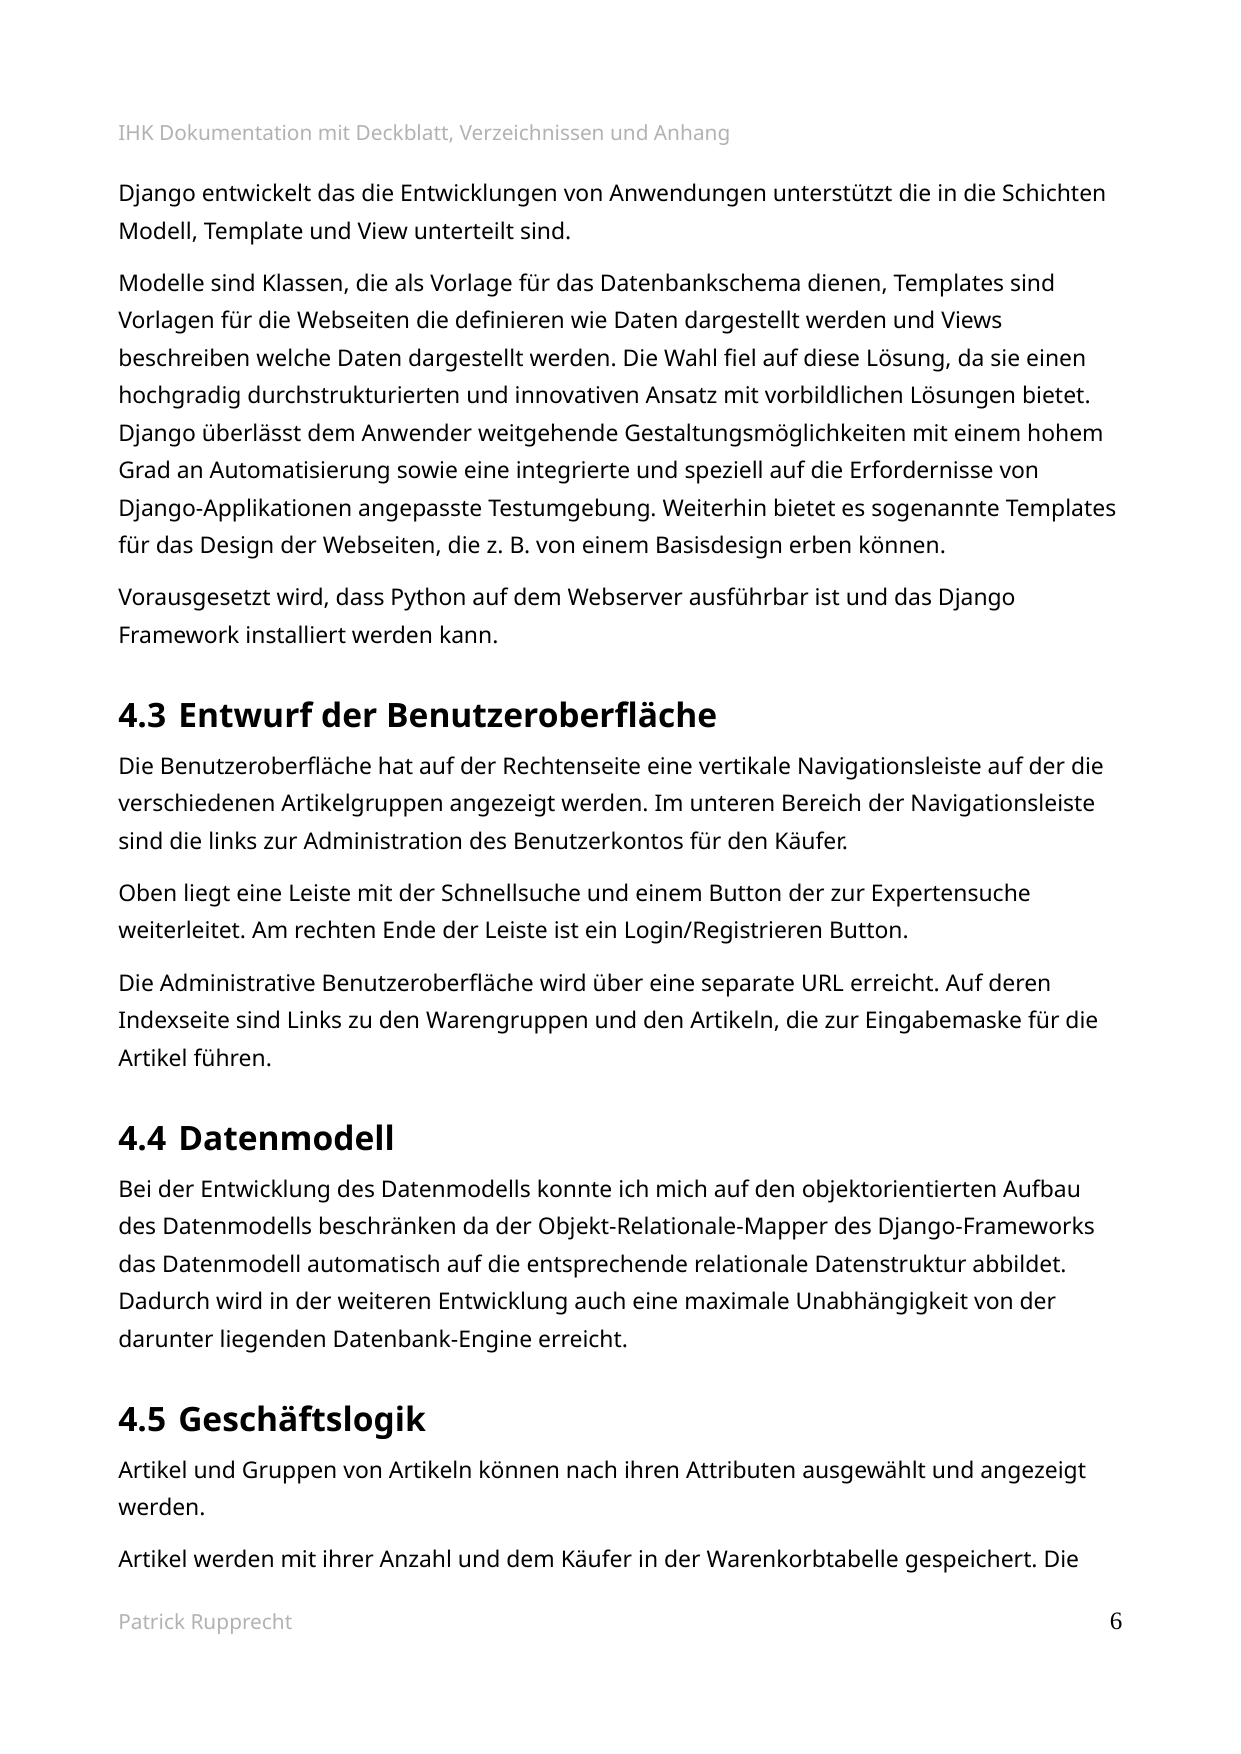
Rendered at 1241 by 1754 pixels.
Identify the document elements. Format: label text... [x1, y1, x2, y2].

text Artikel und Gruppen von Artikeln können nach ihren Attributen ausgewählt und angezeigt werden. [118, 1454, 1122, 1523]
text Oben liegt eine Leiste mit der Schnellsuche und einem Button der zur Expertensuche weiterleitet. Am rechten Ende der Leiste ist ein Login/Registrieren Button. [118, 877, 1122, 946]
text Django entwickelt das die Entwicklungen von Anwendungen unterstützt die in die Schichten Modell, Template und View unterteilt sind. [118, 177, 1122, 246]
text Die Benutzeroberfläche hat auf der Rechtenseite eine vertikale Navigationsleiste auf der die verschiedenen Artikelgruppen angezeigt werden. Im unteren Bereich der Navigationsleiste sind die links zur Administration des Benutzerkontos für den Käufer. [118, 750, 1122, 856]
text Die Administrative Benutzeroberfläche wird über eine separate URL erreicht. Auf deren Indexseite sind Links zu den Warengruppen und den Artikeln, die zur Eingabemaske für die Artikel führen. [118, 967, 1122, 1073]
subtitle Geschäftslogik [118, 1396, 1122, 1441]
text Artikel werden mit ihrer Anzahl und dem Käufer in der Warenkorbtabelle gespeichert. Die [118, 1543, 1122, 1575]
subtitle Entwurf der Benutzeroberfläche [118, 692, 1122, 737]
text Modelle sind Klassen, die als Vorlage für das Datenbankschema dienen, Templates sind Vorlagen für die Webseiten die definieren wie Daten dargestellt werden und Views beschreiben welche Daten dargestellt werden. Die Wahl fiel auf diese Lösung, da sie einen hochgradig durchstrukturierten und innovativen Ansatz mit vorbildlichen Lösungen bietet. Django überlässt dem Anwender weitgehende Gestaltungsmöglichkeiten mit einem hohem Grad an Automatisierung sowie eine integrierte und speziell auf die Erfordernisse von Django-Applikationen angepasste Testumgebung. Weiterhin bietet es sogenannte Templates für das Design der Webseiten, die z. B. von einem Basisdesign erben können. [118, 267, 1122, 560]
text Vorausgesetzt wird, dass Python auf dem Webserver ausführbar ist und das Django Framework installiert werden kann. [118, 581, 1122, 650]
subtitle Datenmodell [118, 1114, 1122, 1160]
text Bei der Entwicklung des Datenmodells konnte ich mich auf den objektorientierten Aufbau des Datenmodells beschränken da der Objekt-Relationale-Mapper des Django-Frameworks das Datenmodell automatisch auf die entsprechende relationale Datenstruktur abbildet. Dadurch wird in der weiteren Entwicklung auch eine maximale Unabhängigkeit von der darunter liegenden Datenbank-Engine erreicht. [118, 1173, 1122, 1354]
